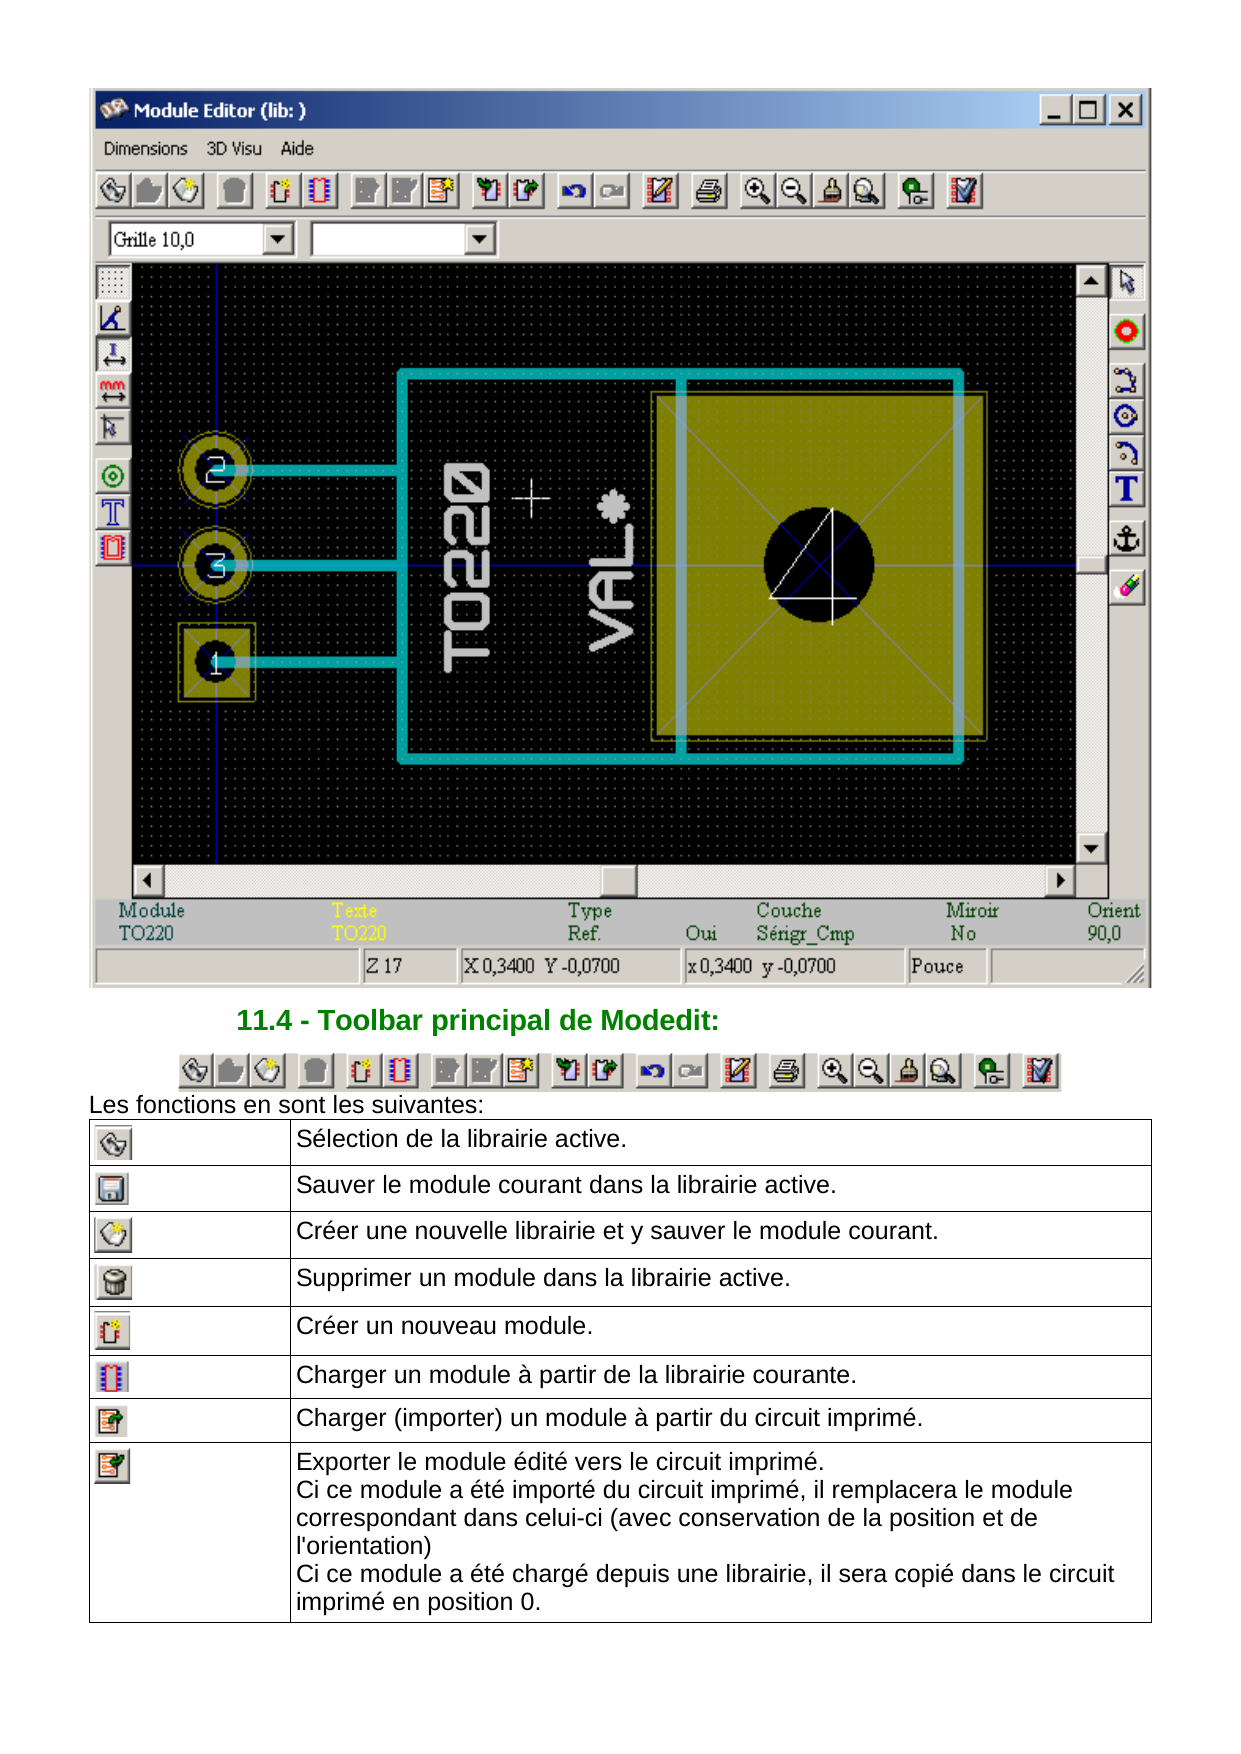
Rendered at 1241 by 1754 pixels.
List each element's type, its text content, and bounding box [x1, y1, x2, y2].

table_cell [90, 1443, 290, 1622]
picture [94, 1125, 133, 1160]
table_header [90, 1120, 290, 1165]
picture [94, 1311, 131, 1350]
table_cell [90, 1399, 290, 1442]
table_cell Charger (importer) un module à partir du circuit imprimé. [291, 1399, 1151, 1442]
table_cell Exporter le module édité vers le circuit imprimé. Ci ce module a été importé du circuit imprimé, il remplacera le module correspondant dans celui-ci (avec conservation de la position et de l'orientation) Ci ce module a été chargé depuis une librairie, il sera copié dans le circuit imprimé en position 0. [291, 1443, 1151, 1622]
table_cell Sauver le module courant dans la librairie active. [291, 1166, 1151, 1211]
table_header Sélection de la librairie active. [291, 1120, 1151, 1165]
table_cell Supprimer un module dans la librairie active. [291, 1259, 1151, 1306]
table_cell Créer une nouvelle librairie et y sauver le module courant. [291, 1212, 1151, 1258]
table_cell [90, 1356, 290, 1398]
picture [178, 1052, 1062, 1092]
table_cell [90, 1307, 290, 1355]
picture [94, 1170, 129, 1205]
table_cell [90, 1259, 290, 1306]
picture [94, 1264, 133, 1300]
table_cell [90, 1166, 290, 1211]
picture [94, 1403, 128, 1437]
picture [94, 1448, 131, 1484]
table_cell Créer un nouveau module. [291, 1307, 1151, 1355]
picture [88, 88, 1152, 988]
subtitle Toolbar principal de Modedit: [162, 1003, 1152, 1036]
table_cell Charger un module à partir de la librairie courante. [291, 1356, 1151, 1398]
table_cell [90, 1212, 290, 1258]
picture [94, 1216, 133, 1253]
text Les fonctions en sont les suivantes: [88, 1091, 1152, 1119]
